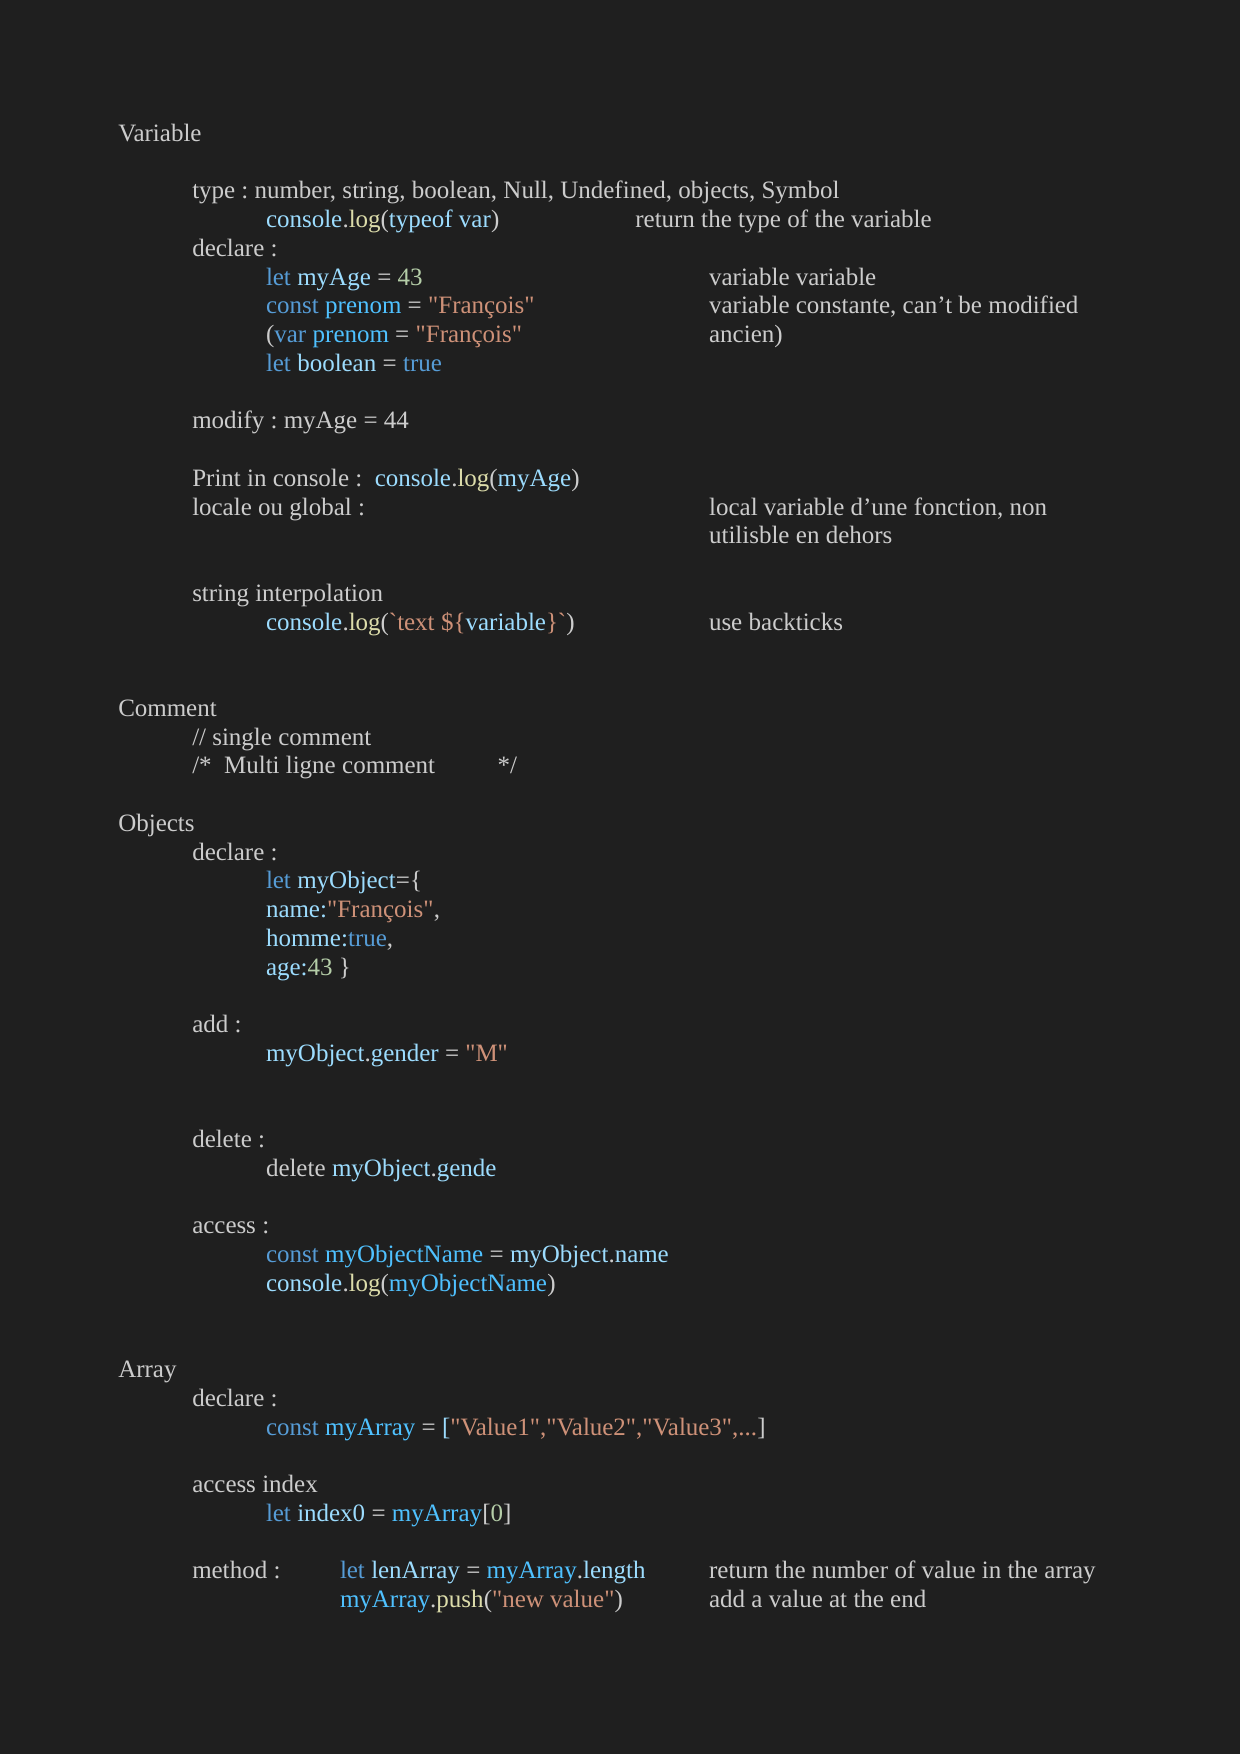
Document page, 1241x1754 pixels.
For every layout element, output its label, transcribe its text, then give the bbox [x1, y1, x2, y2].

text locale ou global : local variable d’une fonction, non utilisble en dehors [892, 492, 1122, 549]
text access index [318, 1469, 1122, 1498]
text delete : [265, 1124, 1122, 1153]
text let myObject={ [266, 866, 1122, 894]
text const prenom = "François" variable constante, can’t be modified [118, 291, 709, 319]
text myObject.gender = "M" [266, 1038, 1122, 1067]
text delete myObject.gende [332, 1153, 1122, 1182]
text modify : myAge = 44 [409, 406, 1122, 434]
text type : number, string, boolean, Null, Undefined, objects, Symbol [839, 176, 1122, 204]
text name:"François", [118, 894, 1122, 923]
text let boolean = true [266, 348, 1122, 377]
text declare : [284, 837, 1122, 866]
text myArray.push("new value") add a value at the end [340, 1584, 1122, 1613]
text Objects [194, 808, 1122, 837]
text method : let lenArray = myArray.length return the number of value in the array [460, 1556, 709, 1584]
text let myAge = 43 variable variable [876, 262, 1122, 291]
text (var prenom = "François" ancien) [782, 319, 1122, 348]
text Print in console : console.log(myAge) [374, 463, 1122, 492]
text console.log(`text ${variable}`) use backticks [266, 607, 1122, 636]
text let index0 = myArray[0] [266, 1498, 1122, 1527]
text Variable [201, 118, 1122, 147]
text (var prenom = "François" ancien) [274, 319, 709, 348]
text Array [118, 1354, 1122, 1383]
text age:43 } [118, 952, 1122, 981]
text add : [241, 1009, 1122, 1038]
text declare : [284, 1383, 1122, 1412]
text homme:true, [118, 923, 1122, 952]
text Comment [217, 693, 1122, 722]
text /* Multi ligne comment */ [517, 751, 1122, 779]
text // single comment [371, 722, 1122, 751]
text let myAge = 43 variable variable [266, 262, 709, 291]
text console.log(typeof var) return the type of the variable [266, 204, 1122, 233]
text string interpolation [383, 578, 1122, 607]
text console.log(myObjectName) [118, 1268, 1122, 1297]
text declare : [340, 233, 1122, 262]
text const myArray = ["Value1","Value2","Value3",...] [118, 1412, 1122, 1441]
text declare : [118, 1383, 192, 1412]
text const myObjectName = myObject.name [118, 1239, 1122, 1268]
text access : [269, 1211, 1122, 1239]
text access index [118, 1469, 192, 1498]
